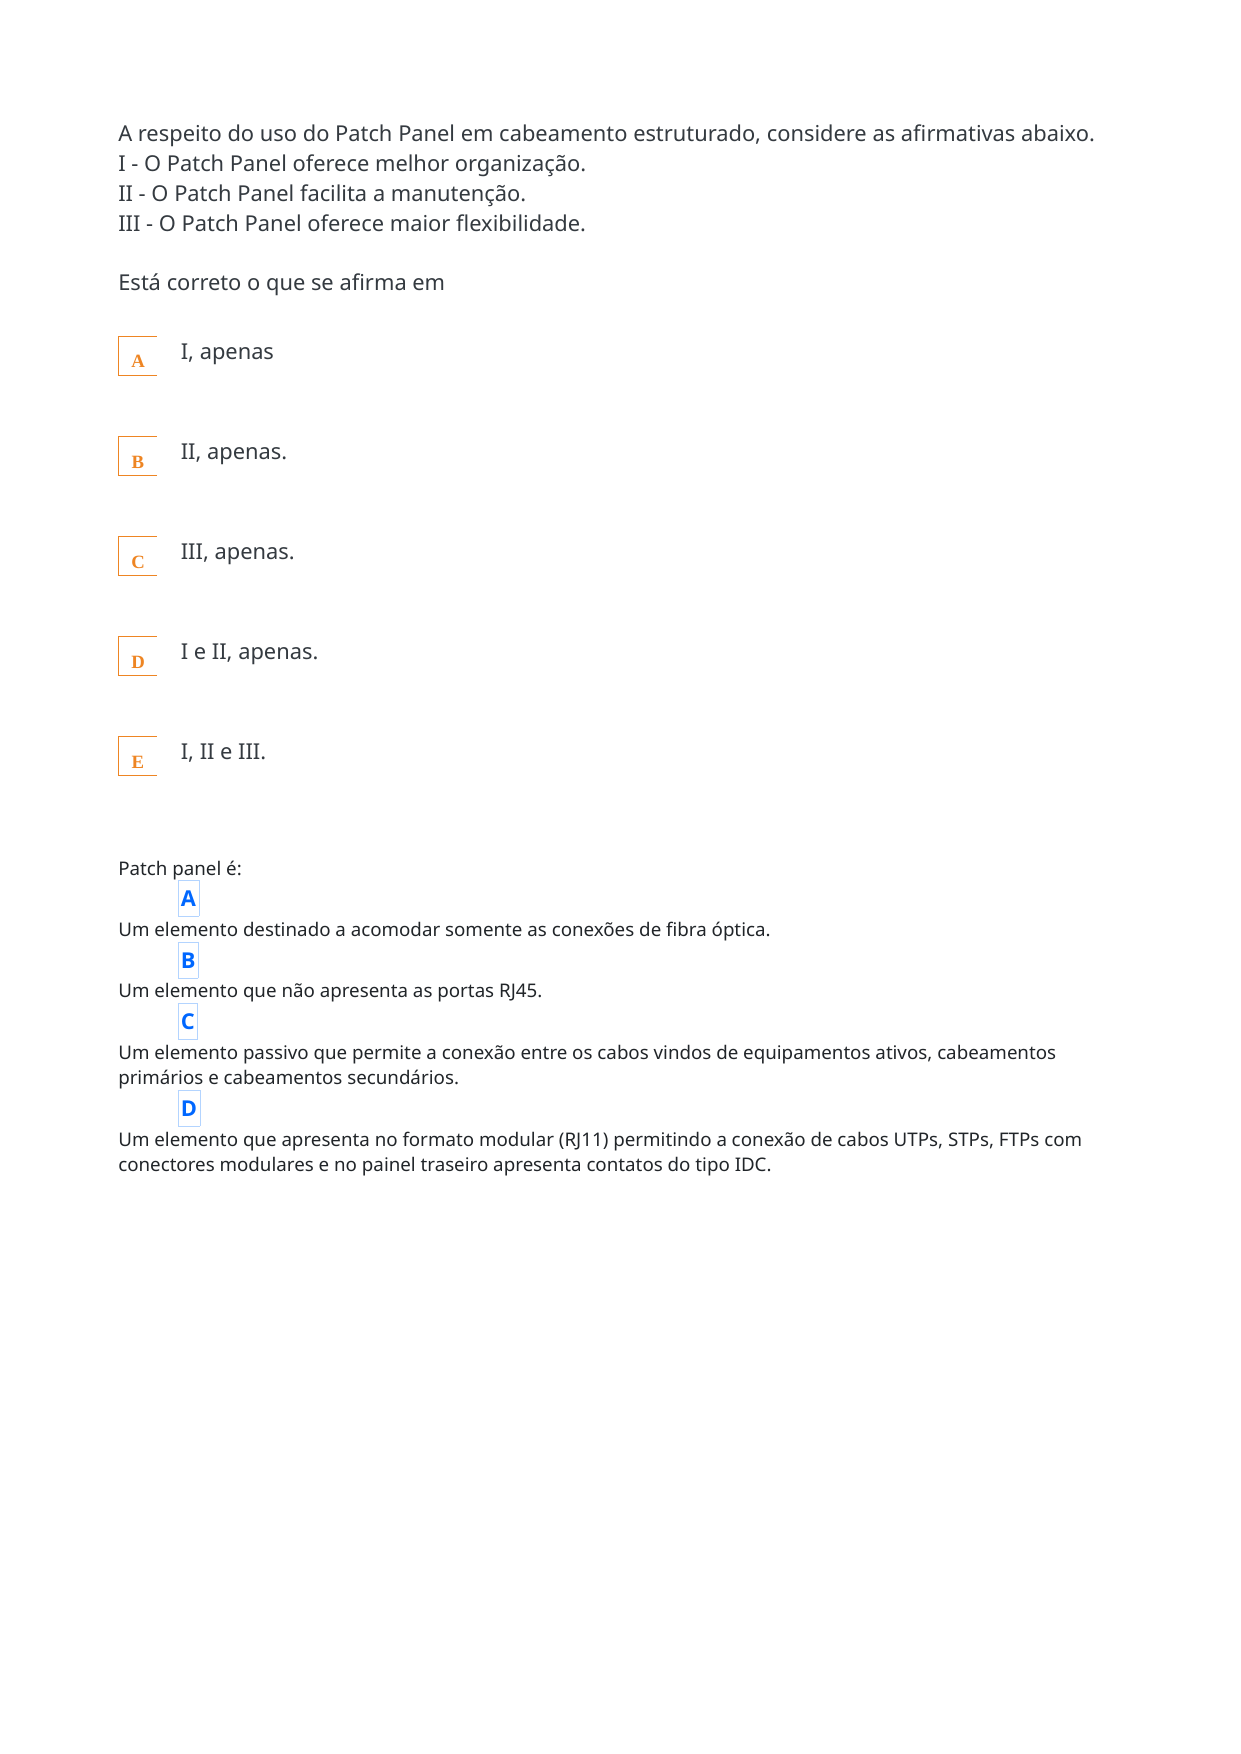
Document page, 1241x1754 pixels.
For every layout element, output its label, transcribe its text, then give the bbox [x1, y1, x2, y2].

text A [179, 881, 199, 916]
text B [119, 437, 157, 472]
text [198, 1003, 1063, 1039]
text C [179, 1004, 197, 1039]
text A [119, 337, 157, 372]
text C [119, 537, 157, 572]
text I, II e III. [157, 736, 1122, 766]
text B [179, 943, 198, 978]
text [200, 880, 1063, 916]
text Um elemento que apresenta no formato modular (RJ11) permitindo a conexão de cabos UTPs, STPs, FTPs com conectores modulares e no painel traseiro apresenta contatos do tipo IDC. [118, 1126, 1122, 1177]
text E [119, 737, 157, 772]
text [201, 1090, 1063, 1126]
text A respeito do uso do Patch Panel em cabeamento estruturado, considere as afirmativas abaixo. I - O Patch Panel oferece melhor organização. II - O Patch Panel facilita a manutenção. III - O Patch Panel oferece maior flexibilidade. Está correto o que se afirma em [118, 118, 1122, 297]
text Um elemento que não apresenta as portas RJ45. [118, 978, 1122, 1003]
text I e II, apenas. [157, 636, 1122, 666]
text I, apenas [157, 336, 1122, 366]
text II, apenas. [157, 436, 1122, 466]
text Um elemento destinado a acomodar somente as conexões de fibra óptica. [118, 916, 1122, 942]
text D [119, 637, 157, 672]
text Patch panel é: [118, 855, 1122, 880]
text Um elemento passivo que permite a conexão entre os cabos vindos de equipamentos ativos, cabeamentos primários e cabeamentos secundários. [118, 1039, 1122, 1090]
text D [179, 1091, 200, 1126]
text [199, 942, 1063, 978]
text III, apenas. [157, 536, 1122, 566]
